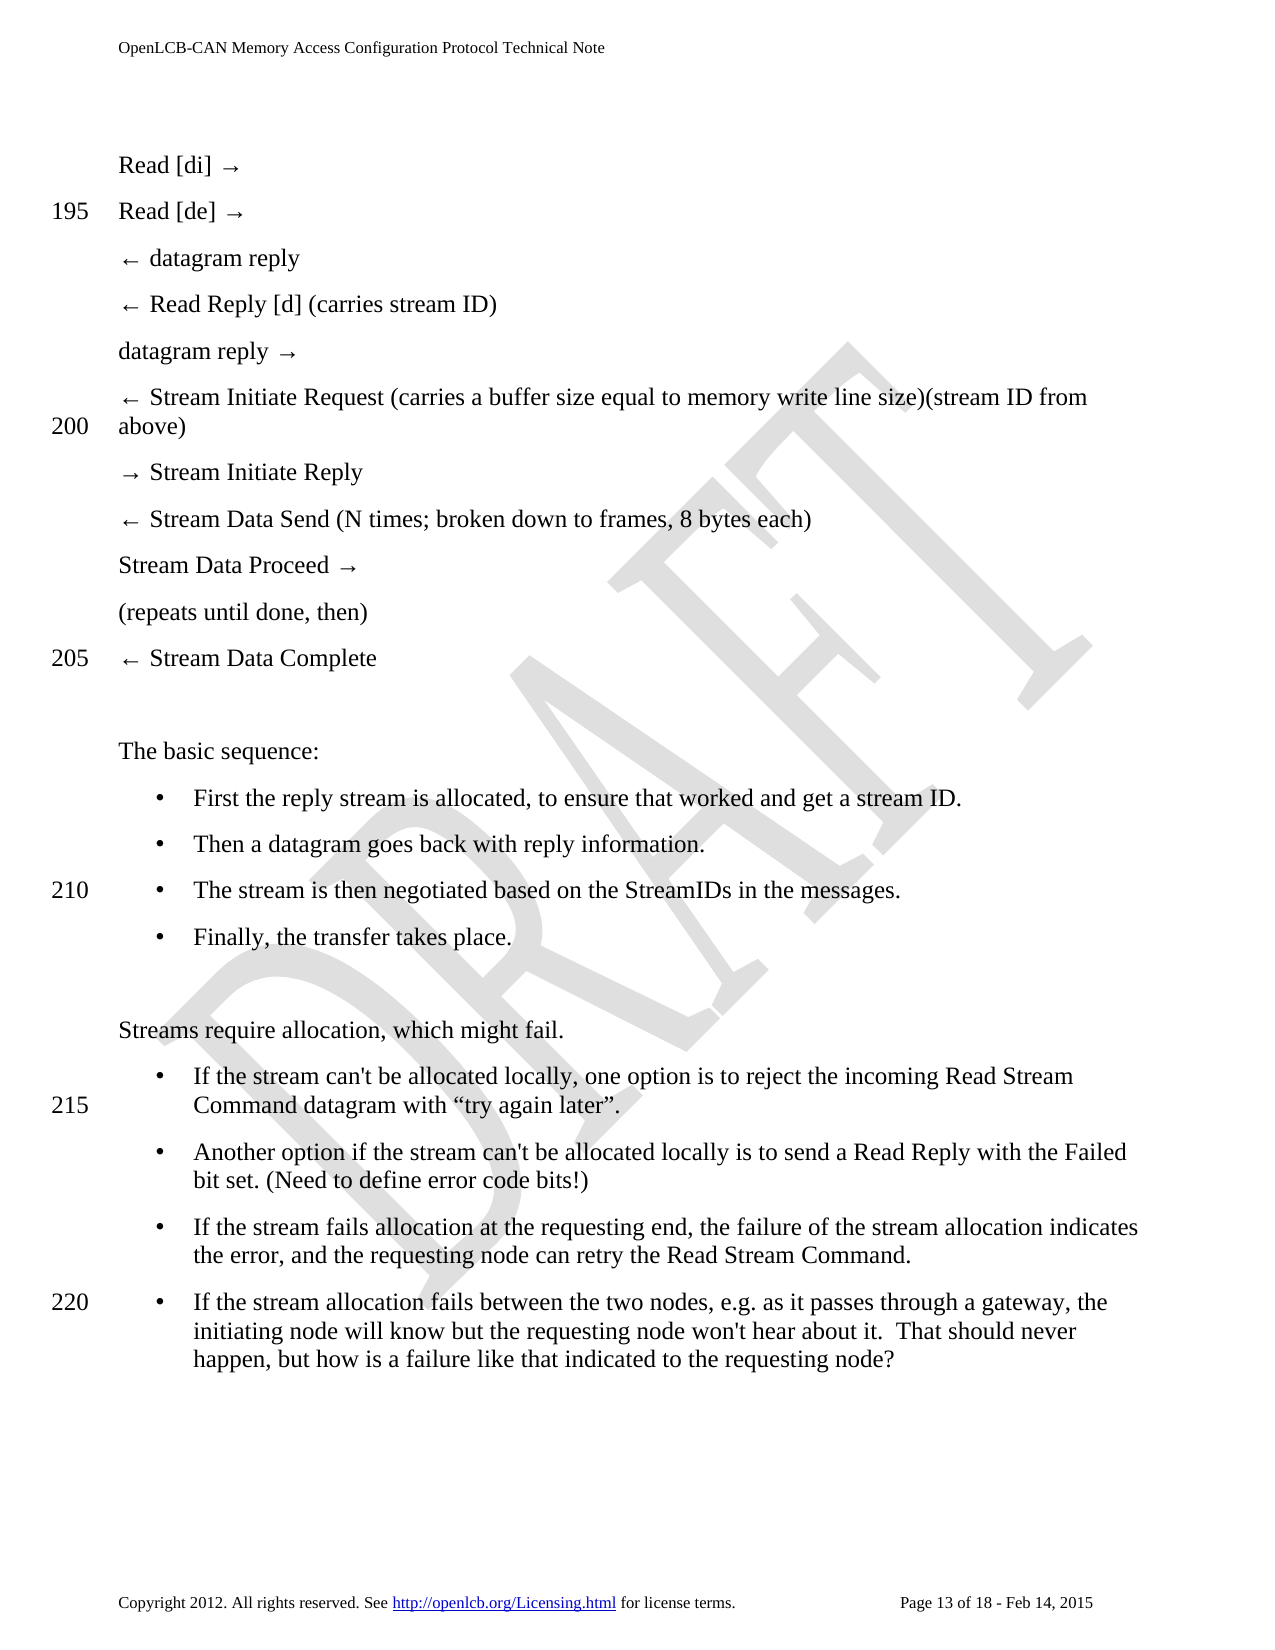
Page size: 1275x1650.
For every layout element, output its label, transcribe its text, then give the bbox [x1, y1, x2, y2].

list Finally, the transfer takes place. [700, 922, 1157, 951]
list Another option if the stream can't be allocated locally is to send a Read Reply with the Failed bit set. (Need to define error code bits!) [333, 1137, 494, 1194]
text [1068, 643, 1157, 672]
list First the reply stream is allocated, to ensure that worked and get a stream ID. [720, 783, 871, 811]
list The stream is then negotiated based on the StreamIDs in the messages. [382, 876, 507, 904]
list Another option if the stream can't be allocated locally is to send a Read Reply with the Failed bit set. (Need to define error code bits!) [510, 1137, 1157, 1194]
text Streams require allocation, which might fail. [118, 1015, 172, 1044]
list If the stream can't be allocated locally, one option is to reject the incoming Read Stream Command datagram with “try again later”. [156, 1061, 272, 1119]
text ← Read Reply [d] (carries stream ID) [118, 289, 1157, 318]
list Then a datagram goes back with reply information. [787, 829, 1157, 858]
list First the reply stream is allocated, to ensure that worked and get a stream ID. [156, 783, 602, 811]
list If the stream can't be allocated locally, one option is to reject the incoming Read Stream Command datagram with “try again later”. [257, 1061, 464, 1119]
list Then a datagram goes back with reply information. [483, 829, 634, 858]
text datagram reply → [118, 336, 1157, 364]
text [861, 457, 1157, 486]
text ← Stream Data Complete [118, 643, 732, 672]
list Then a datagram goes back with reply information. [156, 829, 358, 858]
text [665, 550, 940, 579]
text [821, 655, 859, 672]
list If the stream fails allocation at the requesting end, the failure of the stream allocation indicates the error, and the requesting node can retry the Read Stream Command. [156, 1212, 422, 1269]
text ← datagram reply [118, 243, 1157, 272]
list If the stream can't be allocated locally, one option is to reject the incoming Read Stream Command datagram with “try again later”. [567, 1061, 1157, 1119]
list First the reply stream is allocated, to ensure that worked and get a stream ID. [603, 783, 701, 811]
list Another option if the stream can't be allocated locally is to send a Read Reply with the Failed bit set. (Need to define error code bits!) [156, 1137, 347, 1194]
list If the stream fails allocation at the requesting end, the failure of the stream allocation indicates the error, and the requesting node can retry the Read Stream Command. [472, 1212, 1157, 1269]
list Finally, the transfer takes place. [541, 922, 698, 951]
text [839, 736, 1157, 765]
text Streams require allocation, which might fail. [696, 1015, 1157, 1044]
text [650, 736, 825, 765]
text (repeats until done, then) [118, 597, 686, 626]
list The stream is then negotiated based on the StreamIDs in the messages. [670, 876, 813, 904]
list Finally, the transfer takes place. [156, 922, 414, 951]
text [954, 550, 1157, 579]
text ← Stream Initiate Request (carries a buffer size equal to memory write line size)(stream ID from above) [118, 382, 806, 440]
list Then a datagram goes back with reply information. [691, 829, 771, 858]
list First the reply stream is allocated, to ensure that worked and get a stream ID. [886, 783, 1157, 811]
text Streams require allocation, which might fail. [211, 1015, 397, 1044]
text ← Stream Data Send (N times; broken down to frames, 8 bytes each) [741, 504, 894, 533]
list The stream is then negotiated based on the StreamIDs in the messages. [836, 876, 1157, 904]
text The basic sequence: [118, 736, 570, 765]
text → Stream Initiate Reply [118, 457, 744, 486]
text Streams require allocation, which might fail. [415, 1015, 507, 1044]
text [1001, 597, 1157, 626]
text Stream Data Proceed → [118, 550, 638, 579]
text ← Stream Data Send (N times; broken down to frames, 8 bytes each) [908, 504, 1157, 533]
text Streams require allocation, which might fail. [521, 1015, 668, 1044]
text ← Stream Data Send (N times; broken down to frames, 8 bytes each) [695, 509, 751, 533]
list Finally, the transfer takes place. [428, 922, 515, 951]
text [802, 597, 987, 626]
list If the stream can't be allocated locally, one option is to reject the incoming Read Stream Command datagram with “try again later”. [459, 1061, 582, 1119]
text [700, 597, 811, 626]
text Read [di] → [118, 150, 1157, 179]
text ← Stream Initiate Request (carries a buffer size equal to memory write line size)(stream ID from above) [815, 382, 1157, 440]
list Then a datagram goes back with reply information. [369, 829, 467, 858]
list The stream is then negotiated based on the StreamIDs in the messages. [156, 876, 367, 904]
list Then a datagram goes back with reply information. [635, 829, 680, 856]
text [746, 643, 810, 672]
text [570, 736, 637, 765]
list If the stream allocation fails between the two nodes, e.g. as it passes through a gateway, the initiating node will know but the requesting node won't hear about it. That should never happen, but how is a failure like that indicated to the requesting node? [156, 1287, 1157, 1373]
text [848, 643, 1033, 672]
text [757, 457, 847, 486]
list The stream is then negotiated based on the StreamIDs in the messages. [524, 876, 666, 904]
text Read [de] → [118, 196, 1157, 225]
text ← Stream Data Send (N times; broken down to frames, 8 bytes each) [118, 504, 684, 533]
